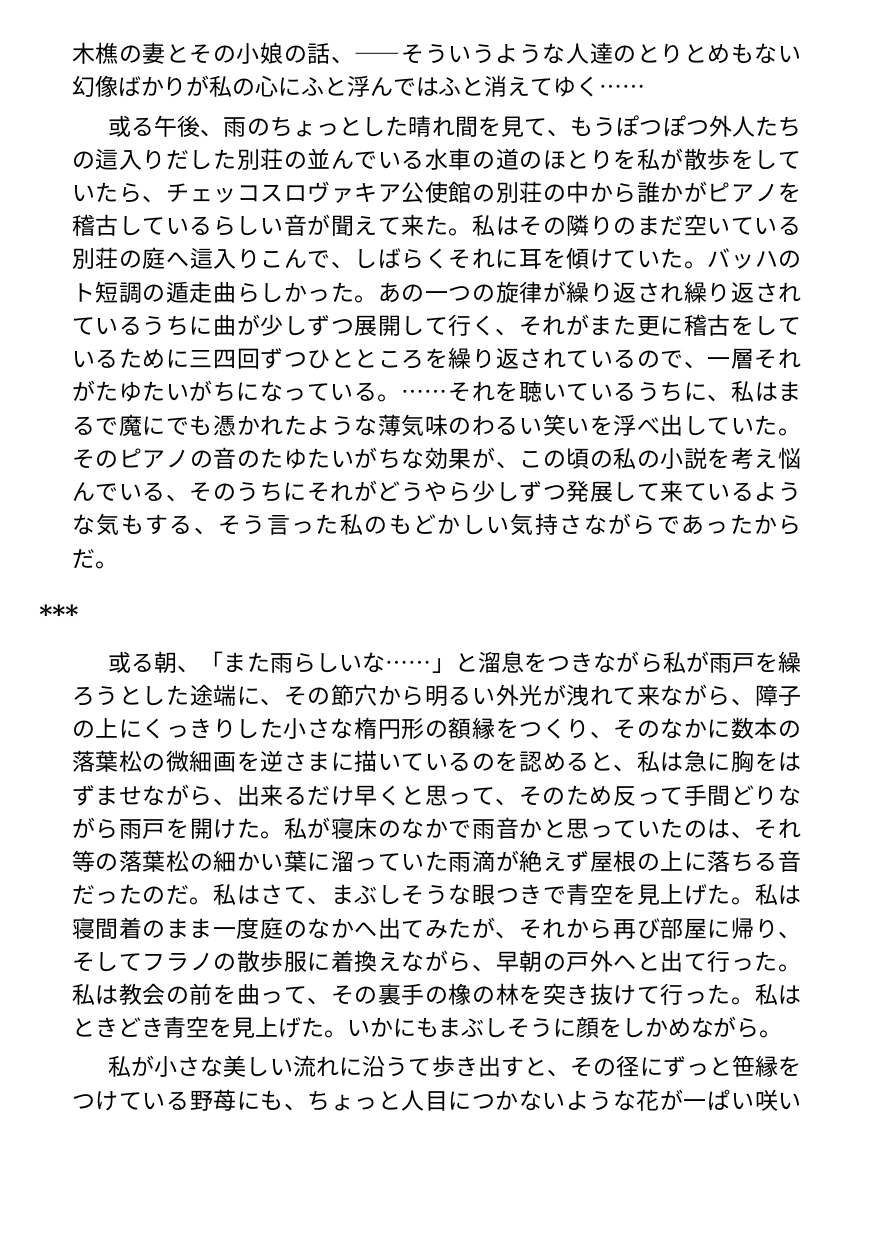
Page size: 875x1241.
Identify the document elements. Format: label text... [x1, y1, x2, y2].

text 或る朝、「また雨らしいな……」と溜息をつきながら私が雨戸を繰ろうとした途端に、その節穴から明るい外光が洩れて来ながら、障子の上にくっきりした小さな楕円形の額縁をつくり、そのなかに数本の落葉松の微細画を逆さまに描いているのを認めると、私は急に胸をはずませながら、出来るだけ早くと思って、そのため反って手間どりながら雨戸を開けた。私が寝床のなかで雨音かと思っていたのは、それ等の落葉松の細かい葉に溜っていた雨滴が絶えず屋根の上に落ちる音だったのだ。私はさて、まぶしそうな眼つきで青空を見上げた。私は寝間着のまま一度庭のなかへ出てみたが、それから再び部屋に帰り、そしてフラノの散歩服に着換えながら、早朝の戸外へと出て行った。私は教会の前を曲って、その裏手の橡の林を突き抜けて行った。私はときどき青空を見上げた。いかにもまぶしそうに顔をしかめながら。 [72, 644, 802, 1043]
text 木樵の妻とその小娘の話、――そういうような人達のとりとめもない幻像ばかりが私の心にふと浮んではふと消えてゆく…… [72, 36, 802, 102]
text 私が小さな美しい流れに沿うて歩き出すと、その径にずっと笹縁をつけている野苺にも、ちょっと人目につかないような花が一ぱい咲い [72, 1049, 802, 1116]
text 或る午後、雨のちょっとした晴れ間を見て、もうぽつぽつ外人たちの這入りだした別荘の並んでいる水車の道のほとりを私が散歩をしていたら、チェッコスロヴァキア公使館の別荘の中から誰かがピアノを稽古しているらしい音が聞えて来た。私はその隣りのまだ空いている別荘の庭へ這入りこんで、しばらくそれに耳を傾けていた。バッハのト短調の遁走曲らしかった。あの一つの旋律が繰り返され繰り返されているうちに曲が少しずつ展開して行く、それがまた更に稽古をしているために三四回ずつひとところを繰り返されているので、一層それがたゆたいがちになっている。……それを聴いているうちに、私はまるで魔にでも憑かれたような薄気味のわるい笑いを浮べ出していた。そのピアノの音のたゆたいがちな効果が、この頃の私の小説を考え悩んでいる、そのうちにそれがどうやら少しずつ発展して来ているような気もする、そう言った私のもどかしい気持さながらであったからだ。 [72, 108, 802, 574]
subtitle *** [36, 597, 838, 633]
